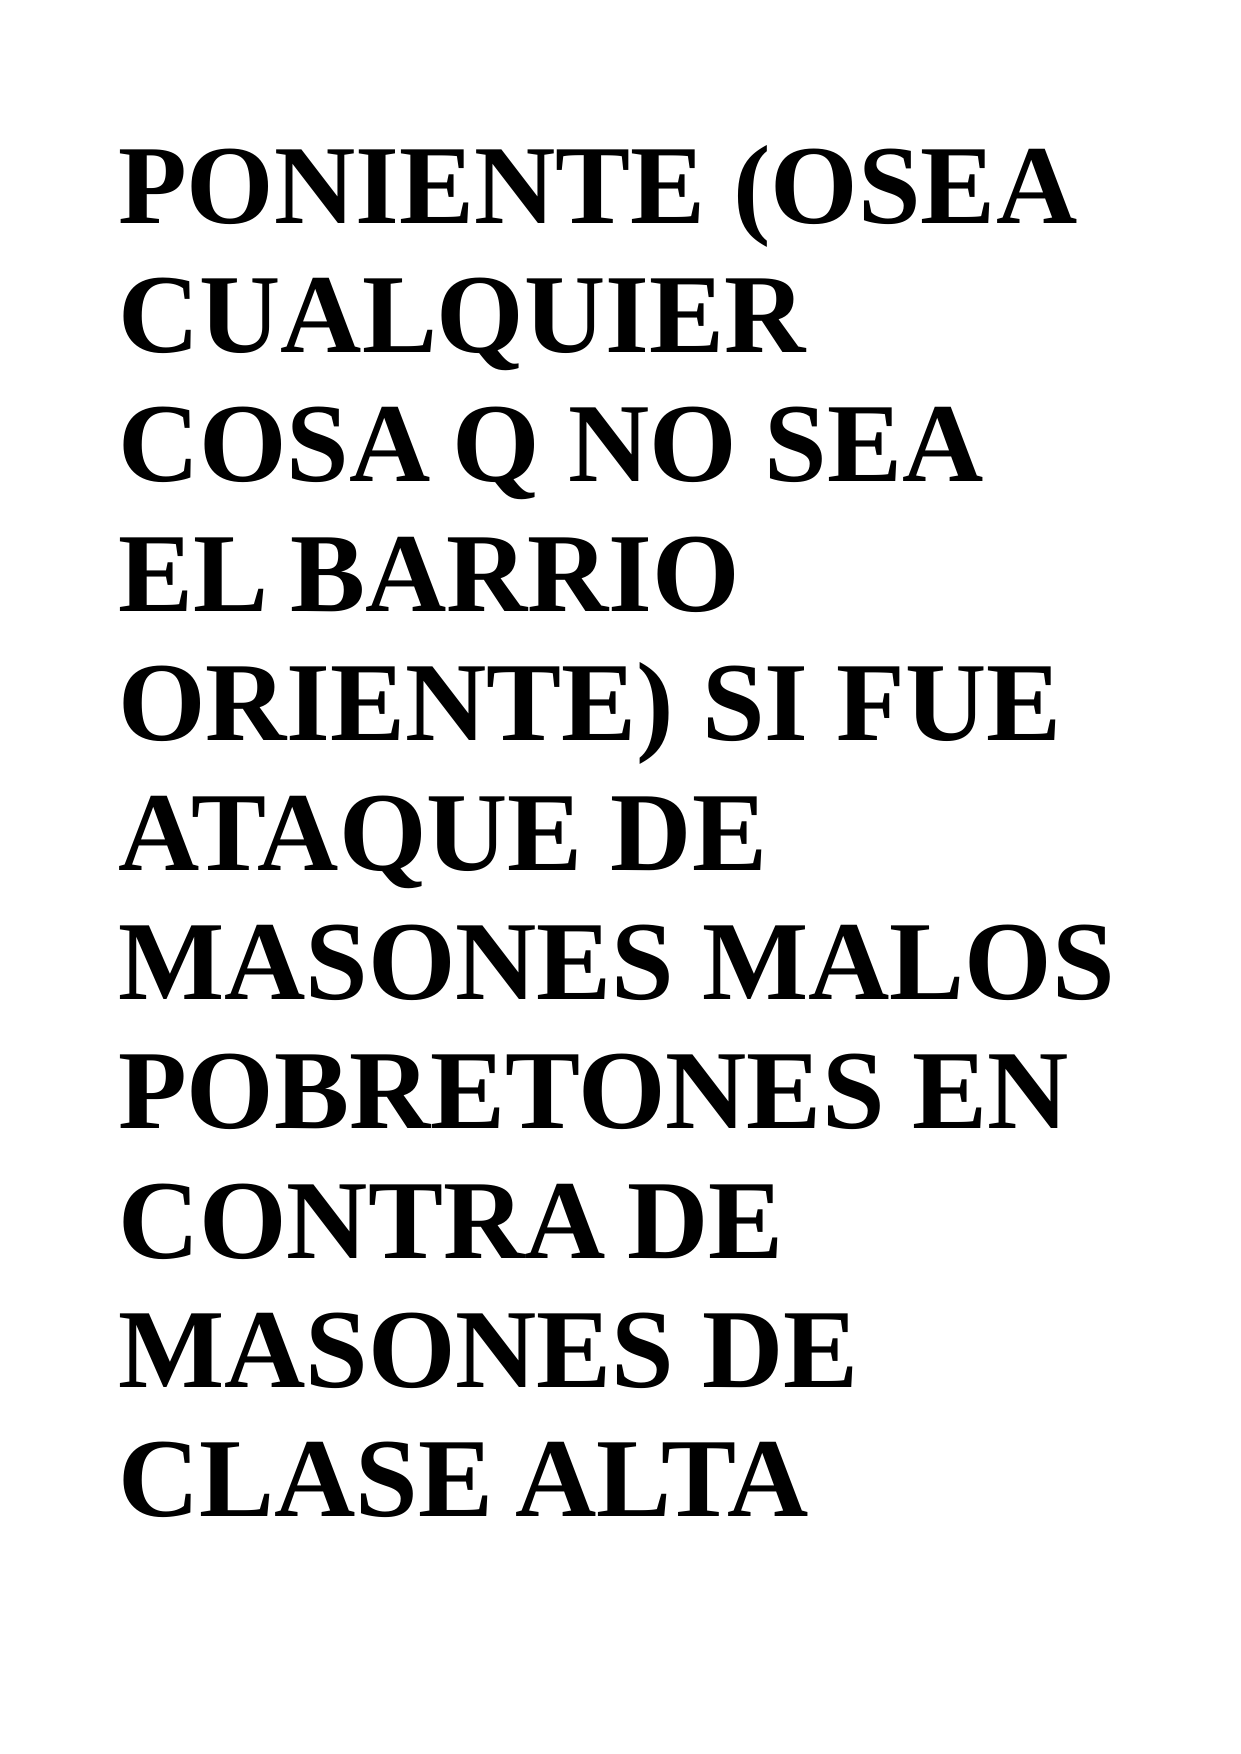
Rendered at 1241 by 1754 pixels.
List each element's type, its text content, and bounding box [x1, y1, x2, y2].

text PONIENTE (OSEA CUALQUIER COSA Q NO SEA EL BARRIO ORIENTE) SI FUE ATAQUE DE MASONES MALOS POBRETONES EN CONTRA DE MASONES DE CLASE ALTA [118, 118, 1122, 1541]
